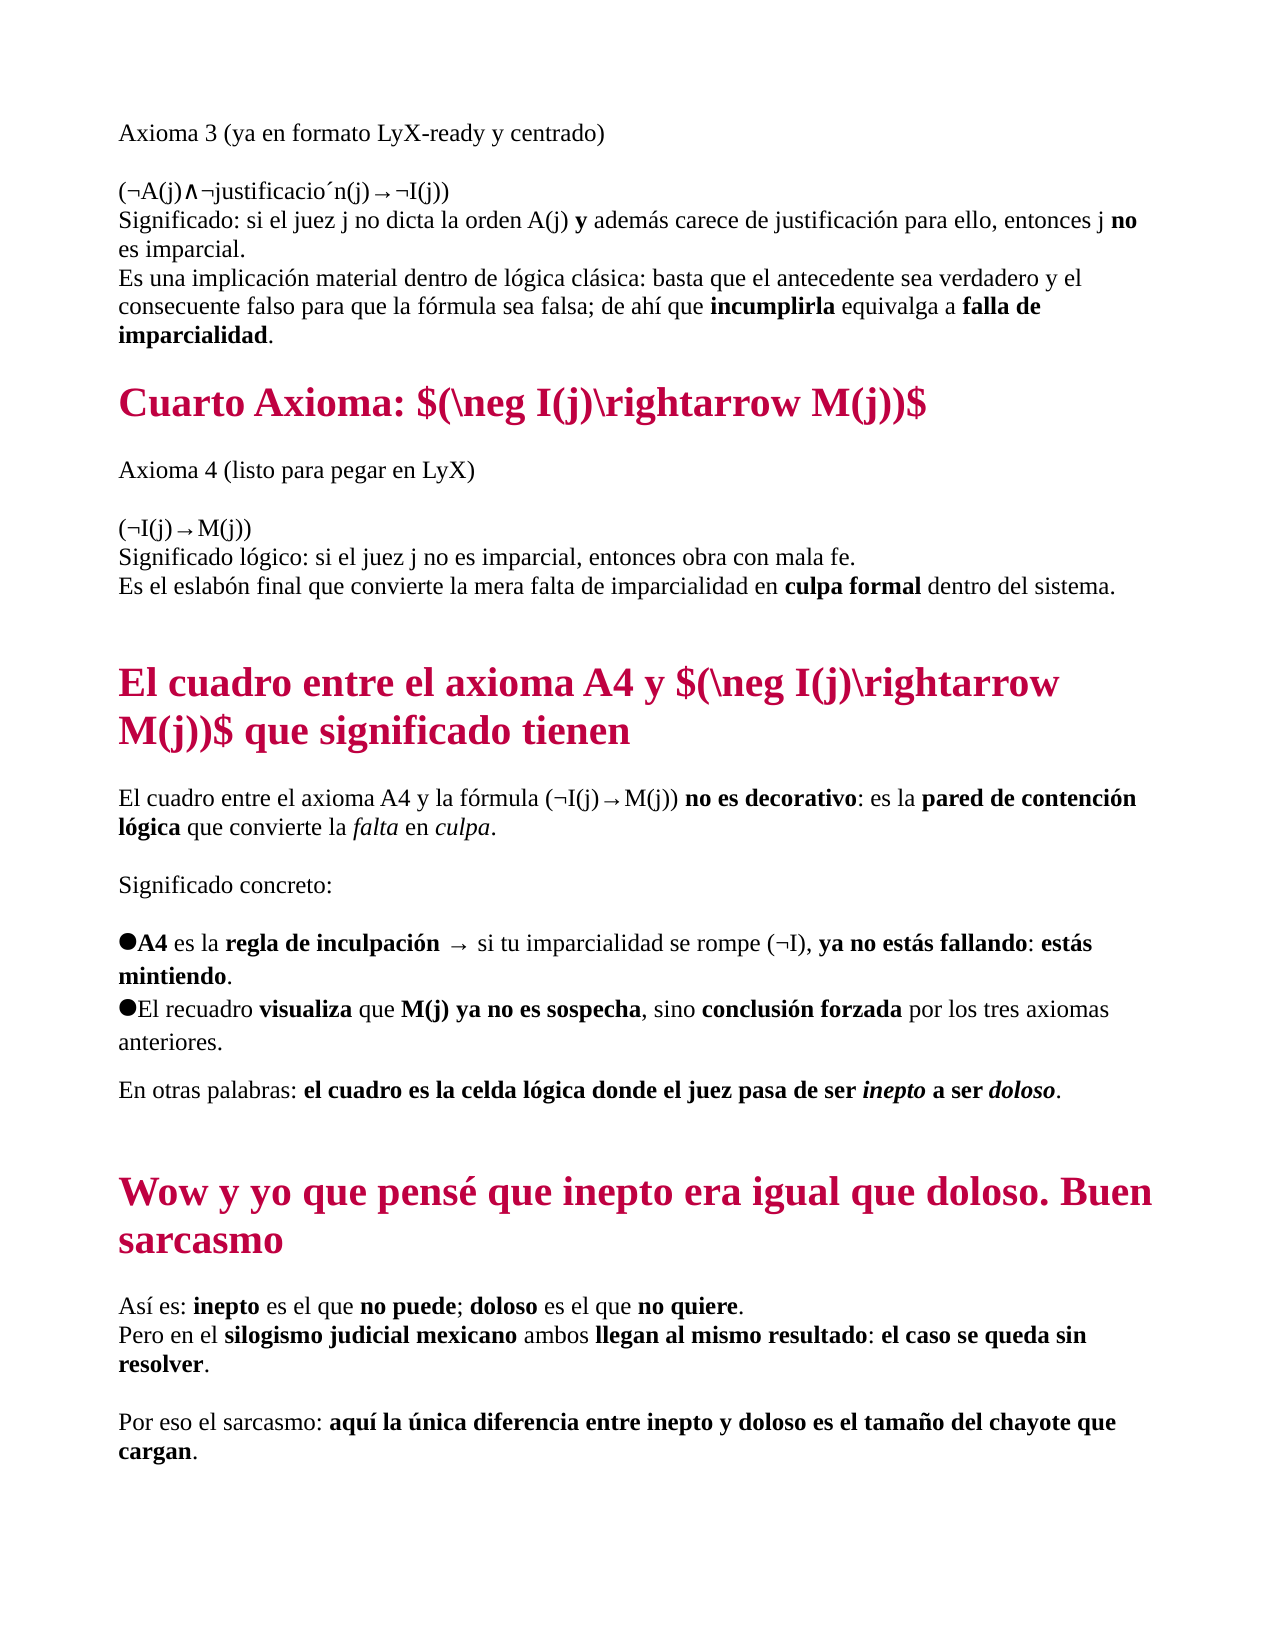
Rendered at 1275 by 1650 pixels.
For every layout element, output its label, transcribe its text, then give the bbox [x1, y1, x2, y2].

text Así es: inepto es el que no puede; doloso es el que no quiere. Pero en el silogismo judicial mexicano ambos llegan al mismo resultado: el caso se queda sin resolver. [118, 1291, 1157, 1378]
list A4 es la regla de inculpación → si tu imparcialidad se rompe (¬I), ya no estás fallando: estás mintiendo. [118, 928, 1157, 990]
text El cuadro entre el axioma A4 y la fórmula (¬I(j)→M(j)) no es decorativo: es la pared de contención lógica que convierte la falta en culpa. [118, 783, 1157, 841]
text Significado lógico: si el juez j no es imparcial, entonces obra con mala fe. Es el eslabón final que convierte la mera falta de imparcialidad en culpa formal dentro del sistema. [118, 542, 1157, 599]
list El recuadro visualiza que M(j) ya no es sospecha, sino conclusión forzada por los tres axiomas anteriores. [118, 994, 1157, 1056]
text Significado: si el juez j no dicta la orden A(j) y además carece de justificación para ello, entonces j no es imparcial. Es una implicación material dentro de lógica clásica: basta que el antecedente sea verdadero y el consecuente falso para que la fórmula sea falsa; de ahí que incumplirla equivalga a falla de imparcialidad. [118, 205, 1157, 349]
text Significado concreto: [118, 870, 1157, 899]
text Cuarto Axioma: $(\neg I(j)\rightarrow M(j))$ [118, 378, 1157, 426]
text En otras palabras: el cuadro es la celda lógica donde el juez pasa de ser inepto a ser doloso. [118, 1075, 1157, 1104]
text Axioma 3 (ya en formato LyX-ready y centrado) [118, 118, 1157, 147]
text Por eso el sarcasmo: aquí la única diferencia entre inepto y doloso es el tamaño del chayote que cargan. [118, 1407, 1157, 1465]
text Wow y yo que pensé que inepto era igual que doloso. Buen sarcasmo [118, 1166, 1157, 1262]
text (¬A(j)∧¬justificacioˊn(j)→¬I(j)) [118, 176, 1157, 205]
text Axioma 4 (listo para pegar en LyX) [118, 455, 1157, 484]
text El cuadro entre el axioma A4 y $(\neg I(j)\rightarrow M(j))$ que significado tienen [118, 658, 1157, 753]
text (¬I(j)→M(j)) [118, 513, 1157, 542]
